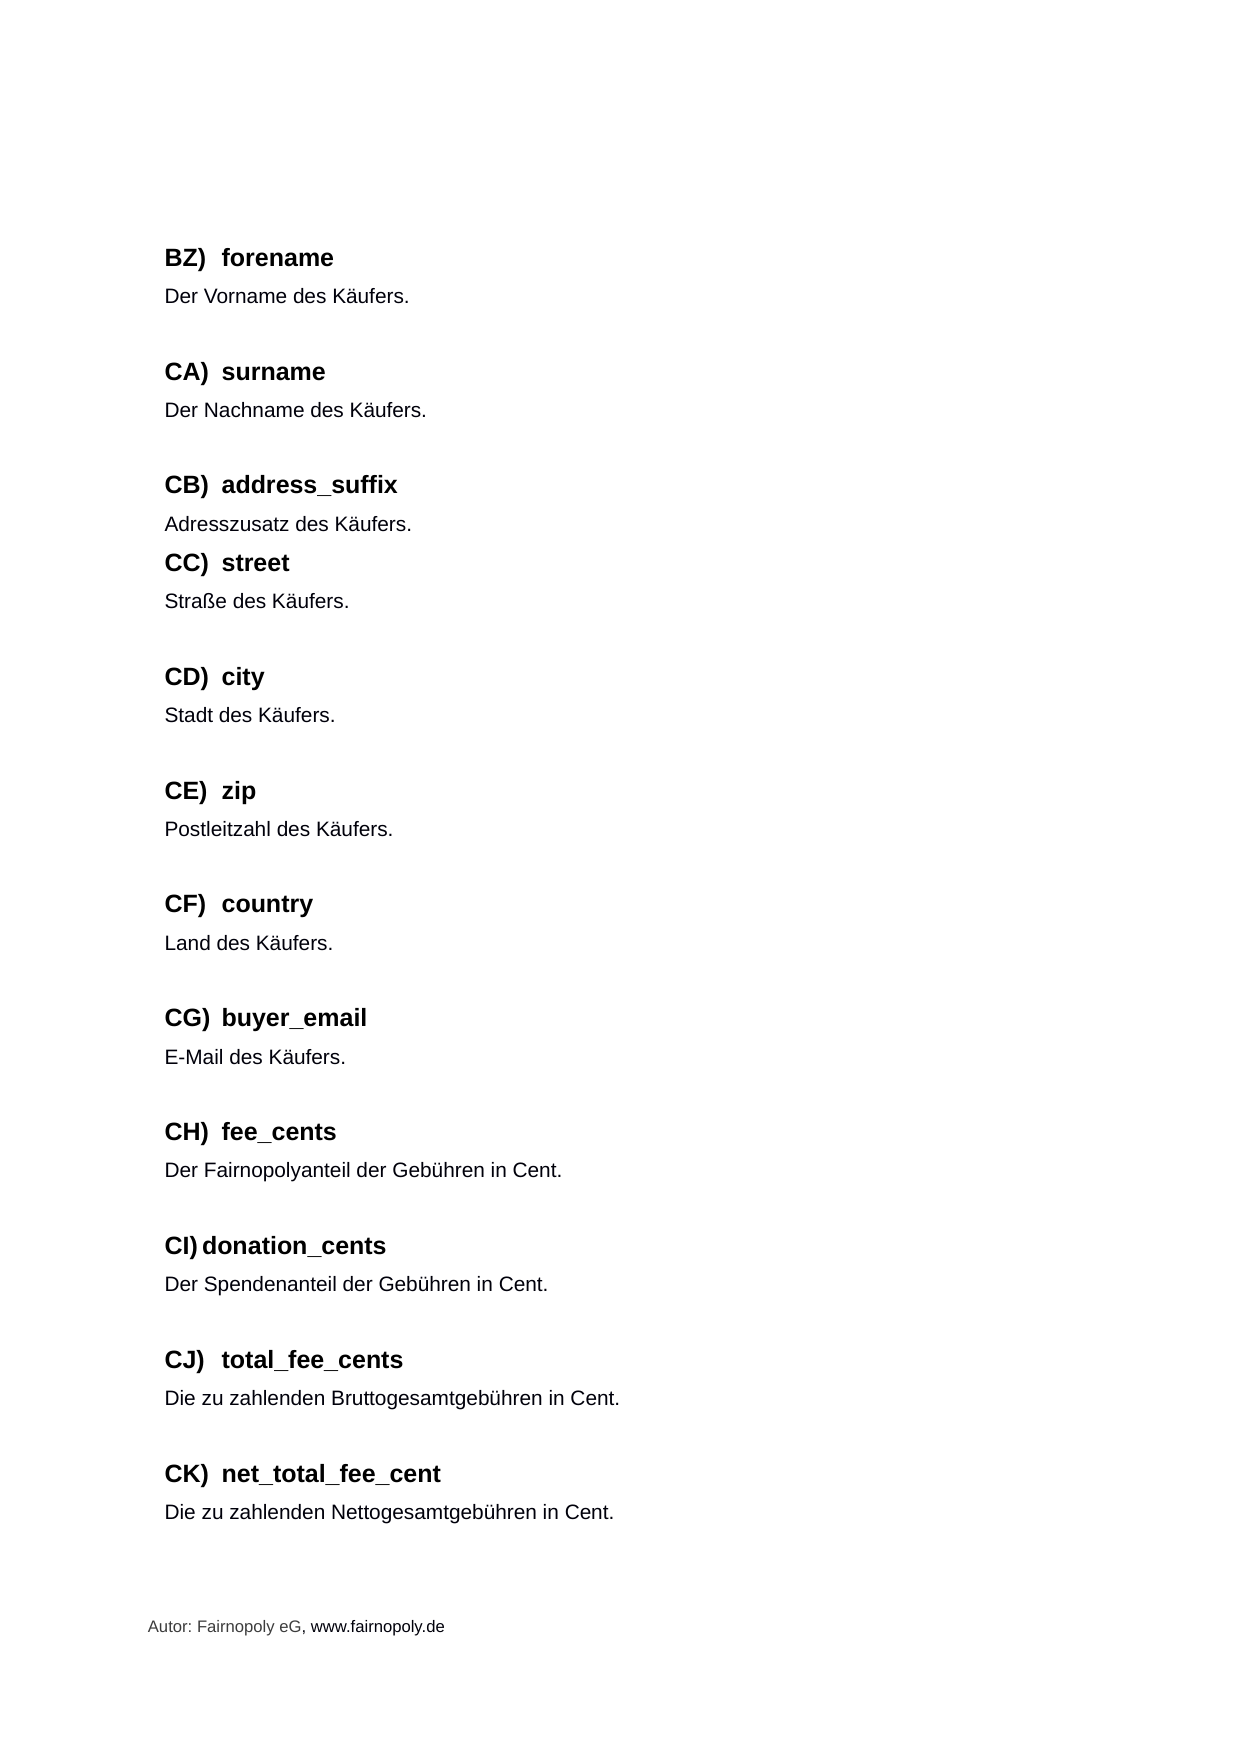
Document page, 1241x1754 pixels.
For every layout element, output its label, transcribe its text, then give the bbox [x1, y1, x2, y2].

text E-Mail des Käufers. [164, 1044, 1093, 1068]
list fee_cents [164, 1117, 1093, 1146]
text Die zu zahlenden Bruttogesamtgebühren in Cent. [164, 1386, 1093, 1410]
list city [164, 662, 1093, 691]
list forename [164, 243, 1093, 271]
list zip [164, 776, 1093, 804]
text Adresszusatz des Käufers. [164, 512, 1093, 536]
text Postleitzahl des Käufers. [164, 817, 1093, 841]
text Der Spendenanteil der Gebühren in Cent. [164, 1272, 1093, 1296]
text Straße des Käufers. [164, 589, 1093, 613]
list net_total_fee_cent [164, 1459, 1093, 1487]
text Der Fairnopolyanteil der Gebühren in Cent. [164, 1158, 1093, 1182]
list country [164, 889, 1093, 918]
list donation_cents [164, 1231, 1093, 1260]
list street [164, 548, 1093, 577]
list total_fee_cents [164, 1345, 1093, 1374]
text Stadt des Käufers. [164, 703, 1093, 727]
text Der Nachname des Käufers. [164, 398, 1093, 422]
text Die zu zahlenden Nettogesamtgebühren in Cent. [164, 1500, 1093, 1524]
list address_suffix [164, 470, 1093, 499]
text Land des Käufers. [164, 931, 1093, 954]
list buyer_email [164, 1003, 1093, 1032]
list surname [164, 357, 1093, 385]
text Der Vorname des Käufers. [164, 284, 1093, 308]
